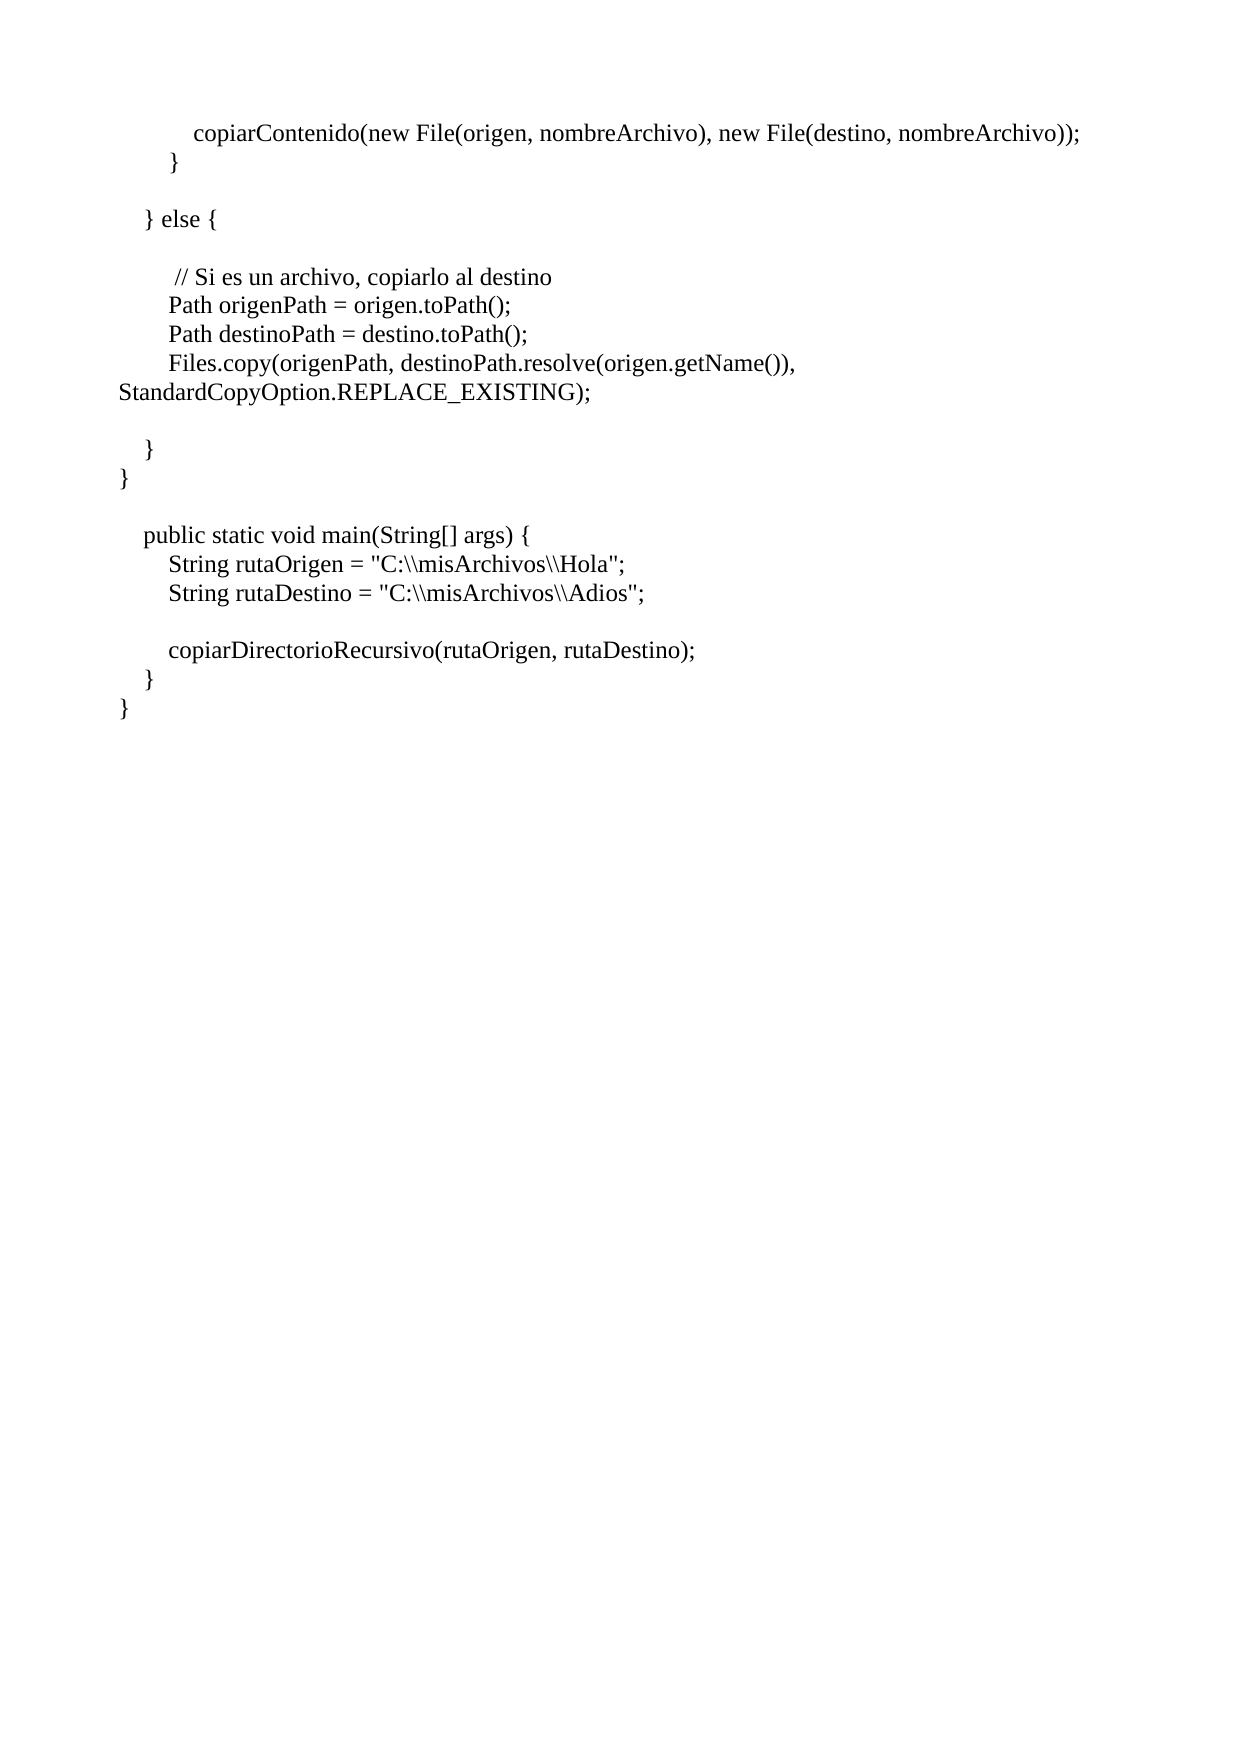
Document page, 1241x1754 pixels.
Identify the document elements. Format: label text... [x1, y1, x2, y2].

text } [118, 693, 1122, 722]
text copiarDirectorioRecursivo(rutaOrigen, rutaDestino); [118, 636, 1122, 664]
text } [118, 147, 1122, 176]
text Path destinoPath = destino.toPath(); [118, 319, 1122, 348]
text copiarContenido(new File(origen, nombreArchivo), new File(destino, nombreArchivo)); [118, 118, 1122, 147]
text public static void main(String[] args) { [118, 521, 1122, 549]
text String rutaDestino = "C:\\misArchivos\\Adios"; [118, 578, 1122, 607]
text // Si es un archivo, copiarlo al destino [118, 262, 1122, 291]
text } else { [118, 204, 1122, 233]
text String rutaOrigen = "C:\\misArchivos\\Hola"; [118, 549, 1122, 578]
text Path origenPath = origen.toPath(); [118, 291, 1122, 319]
text } [118, 434, 1122, 463]
text } [118, 664, 1122, 693]
text } [118, 463, 1122, 492]
text Files.copy(origenPath, destinoPath.resolve(origen.getName()), StandardCopyOption.REPLACE_EXISTING); [118, 348, 1122, 406]
